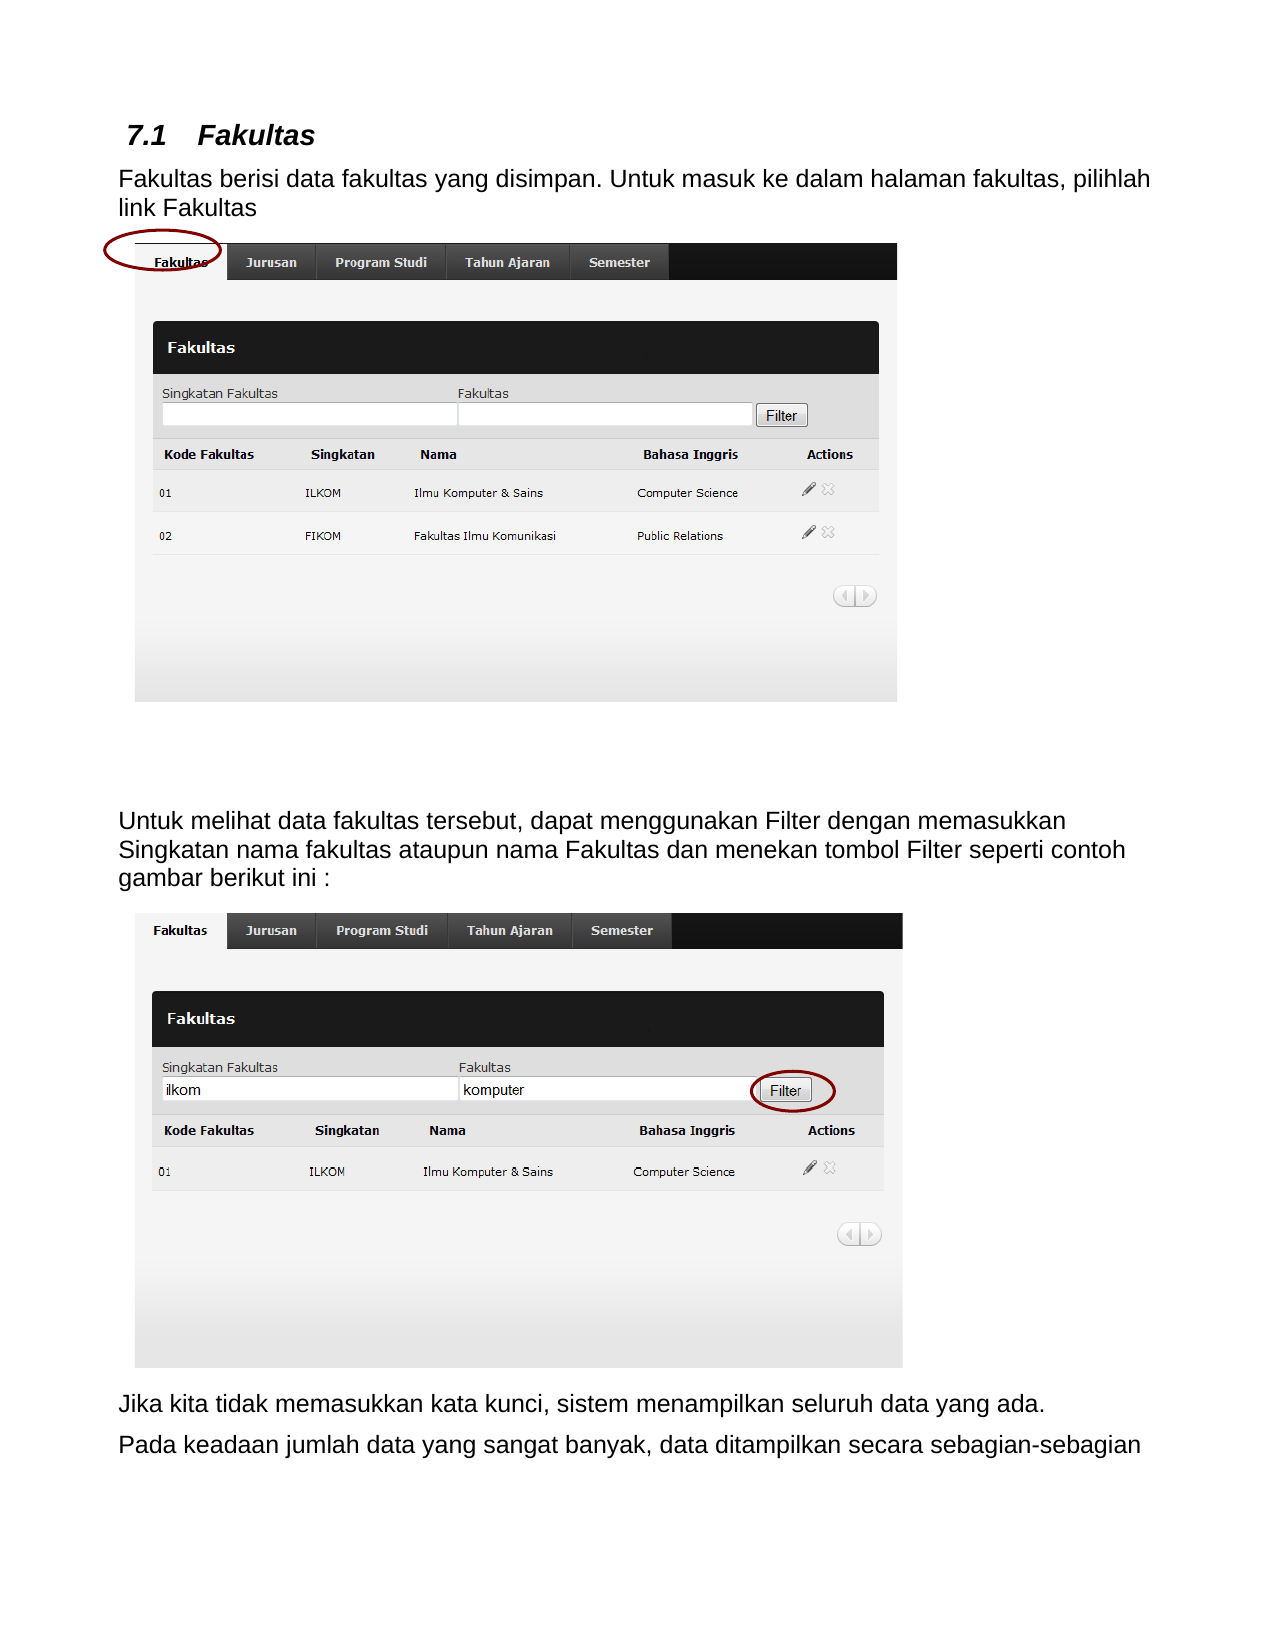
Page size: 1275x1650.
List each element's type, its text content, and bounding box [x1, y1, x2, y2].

picture [134, 913, 903, 1368]
text Untuk melihat data fakultas tersebut, dapat menggunakan Filter dengan memasukkan Singkatan nama fakultas ataupun nama Fakultas dan menekan tombol Filter seperti contoh gambar berikut ini : [118, 806, 1157, 892]
picture [134, 243, 898, 702]
picture [134, 243, 218, 268]
text Pada keadaan jumlah data yang sangat banyak, data ditampilkan secara sebagian-sebagian [118, 1430, 1157, 1459]
subtitle Fakultas [118, 118, 1157, 152]
text Fakultas berisi data fakultas yang disimpan. Untuk masuk ke dalam halaman fakultas, pilihlah link Fakultas [118, 164, 1157, 222]
text Jika kita tidak memasukkan kata kunci, sistem menampilkan seluruh data yang ada. [118, 1389, 1157, 1418]
